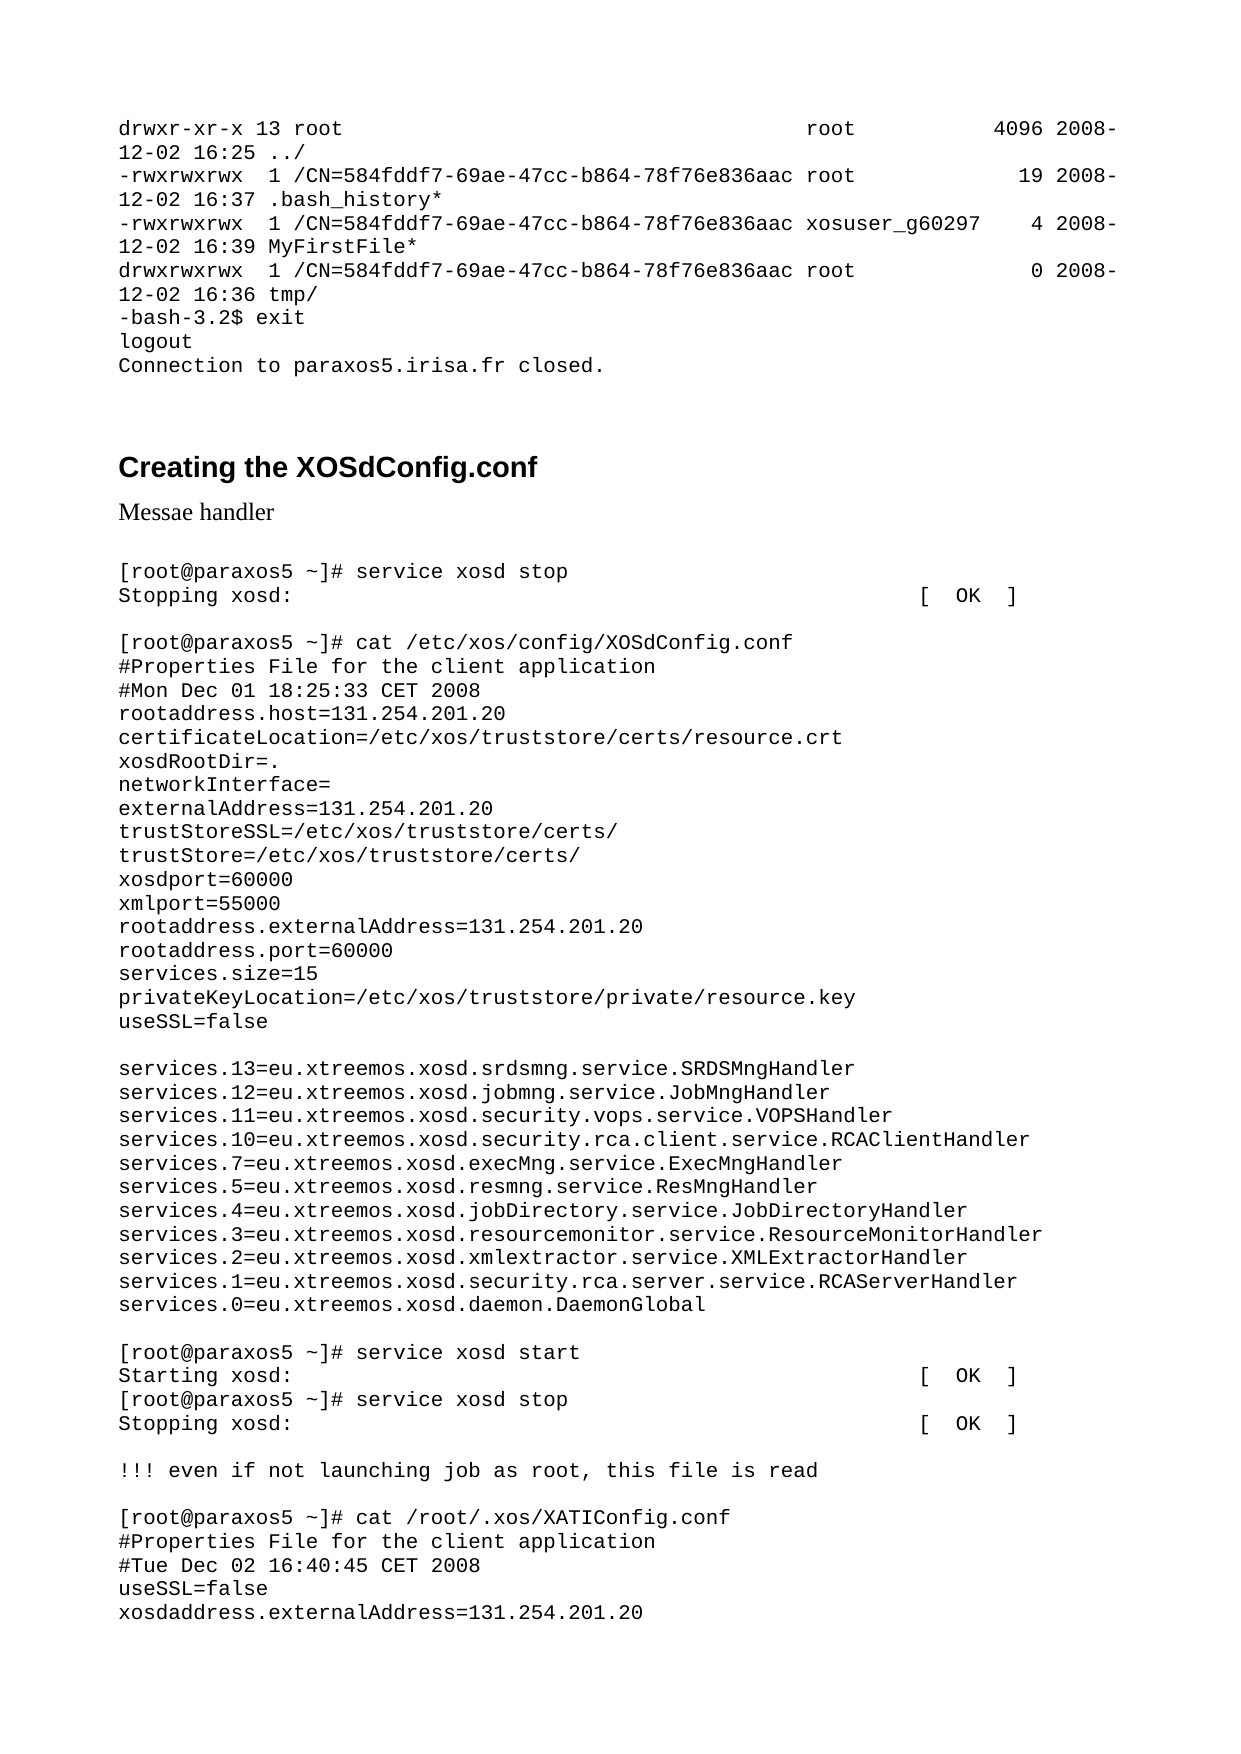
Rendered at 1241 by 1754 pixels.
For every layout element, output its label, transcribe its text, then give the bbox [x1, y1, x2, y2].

text trustStore=/etc/xos/truststore/certs/ [118, 845, 1122, 869]
text !!! even if not launching job as root, this file is read [118, 1460, 1122, 1484]
text networkInterface= [118, 774, 1122, 798]
text services.2=eu.xtreemos.xosd.xmlextractor.service.XMLExtractorHandler [118, 1247, 1122, 1271]
text [root@paraxos5 ~]# service xosd start [118, 1342, 1122, 1365]
text [root@paraxos5 ~]# cat /etc/xos/config/XOSdConfig.conf [118, 632, 1122, 656]
text trustStoreSSL=/etc/xos/truststore/certs/ [118, 822, 1122, 845]
text xmlport=55000 [118, 892, 1122, 916]
text -rwxrwxrwx 1 /CN=584fddf7-69ae-47cc-b864-78f76e836aac root 19 2008-12-02 16:37 .bash_history* [118, 165, 1122, 213]
text logout [118, 331, 1122, 354]
text rootaddress.externalAddress=131.254.201.20 [118, 916, 1122, 940]
text -bash-3.2$ exit [118, 307, 1122, 331]
text services.7=eu.xtreemos.xosd.execMng.service.ExecMngHandler [118, 1153, 1122, 1176]
text drwxrwxrwx 1 /CN=584fddf7-69ae-47cc-b864-78f76e836aac root 0 2008-12-02 16:36 tmp/ [118, 260, 1122, 307]
text services.4=eu.xtreemos.xosd.jobDirectory.service.JobDirectoryHandler [118, 1200, 1122, 1223]
text rootaddress.port=60000 [118, 940, 1122, 963]
text xosdport=60000 [118, 869, 1122, 892]
text #Mon Dec 01 18:25:33 CET 2008 [118, 680, 1122, 703]
text Stopping xosd: [ OK ] [118, 1413, 1122, 1436]
text useSSL=false [118, 1578, 1122, 1602]
text privateKeyLocation=/etc/xos/truststore/private/resource.key [118, 987, 1122, 1011]
text [root@paraxos5 ~]# service xosd stop [118, 561, 1122, 585]
text services.13=eu.xtreemos.xosd.srdsmng.service.SRDSMngHandler [118, 1058, 1122, 1082]
text useSSL=false [118, 1011, 1122, 1034]
text #Tue Dec 02 16:40:45 CET 2008 [118, 1554, 1122, 1578]
text services.11=eu.xtreemos.xosd.security.vops.service.VOPSHandler [118, 1105, 1122, 1129]
text xosdaddress.externalAddress=131.254.201.20 [118, 1602, 1122, 1626]
text Messae handler [118, 497, 1122, 525]
text certificateLocation=/etc/xos/truststore/certs/resource.crt [118, 727, 1122, 751]
text services.5=eu.xtreemos.xosd.resmng.service.ResMngHandler [118, 1176, 1122, 1200]
text services.3=eu.xtreemos.xosd.resourcemonitor.service.ResourceMonitorHandler [118, 1223, 1122, 1247]
text rootaddress.host=131.254.201.20 [118, 703, 1122, 727]
text services.1=eu.xtreemos.xosd.security.rca.server.service.RCAServerHandler [118, 1271, 1122, 1294]
text Starting xosd: [ OK ] [118, 1365, 1122, 1389]
text #Properties File for the client application [118, 1531, 1122, 1554]
text -rwxrwxrwx 1 /CN=584fddf7-69ae-47cc-b864-78f76e836aac xosuser_g60297 4 2008-12-02 16:39 MyFirstFile* [118, 213, 1122, 260]
text #Properties File for the client application [118, 656, 1122, 680]
text Stopping xosd: [ OK ] [118, 585, 1122, 609]
text services.10=eu.xtreemos.xosd.security.rca.client.service.RCAClientHandler [118, 1129, 1122, 1153]
text services.0=eu.xtreemos.xosd.daemon.DaemonGlobal [118, 1294, 1122, 1318]
subtitle Creating the XOSdConfig.conf [118, 451, 1122, 484]
text Connection to paraxos5.irisa.fr closed. [118, 354, 1122, 378]
text externalAddress=131.254.201.20 [118, 798, 1122, 822]
text services.size=15 [118, 963, 1122, 987]
text drwxr-xr-x 13 root root 4096 2008-12-02 16:25 ../ [118, 118, 1122, 165]
text [root@paraxos5 ~]# cat /root/.xos/XATIConfig.conf [118, 1507, 1122, 1531]
text services.12=eu.xtreemos.xosd.jobmng.service.JobMngHandler [118, 1082, 1122, 1105]
text [root@paraxos5 ~]# service xosd stop [118, 1389, 1122, 1413]
text xosdRootDir=. [118, 751, 1122, 774]
